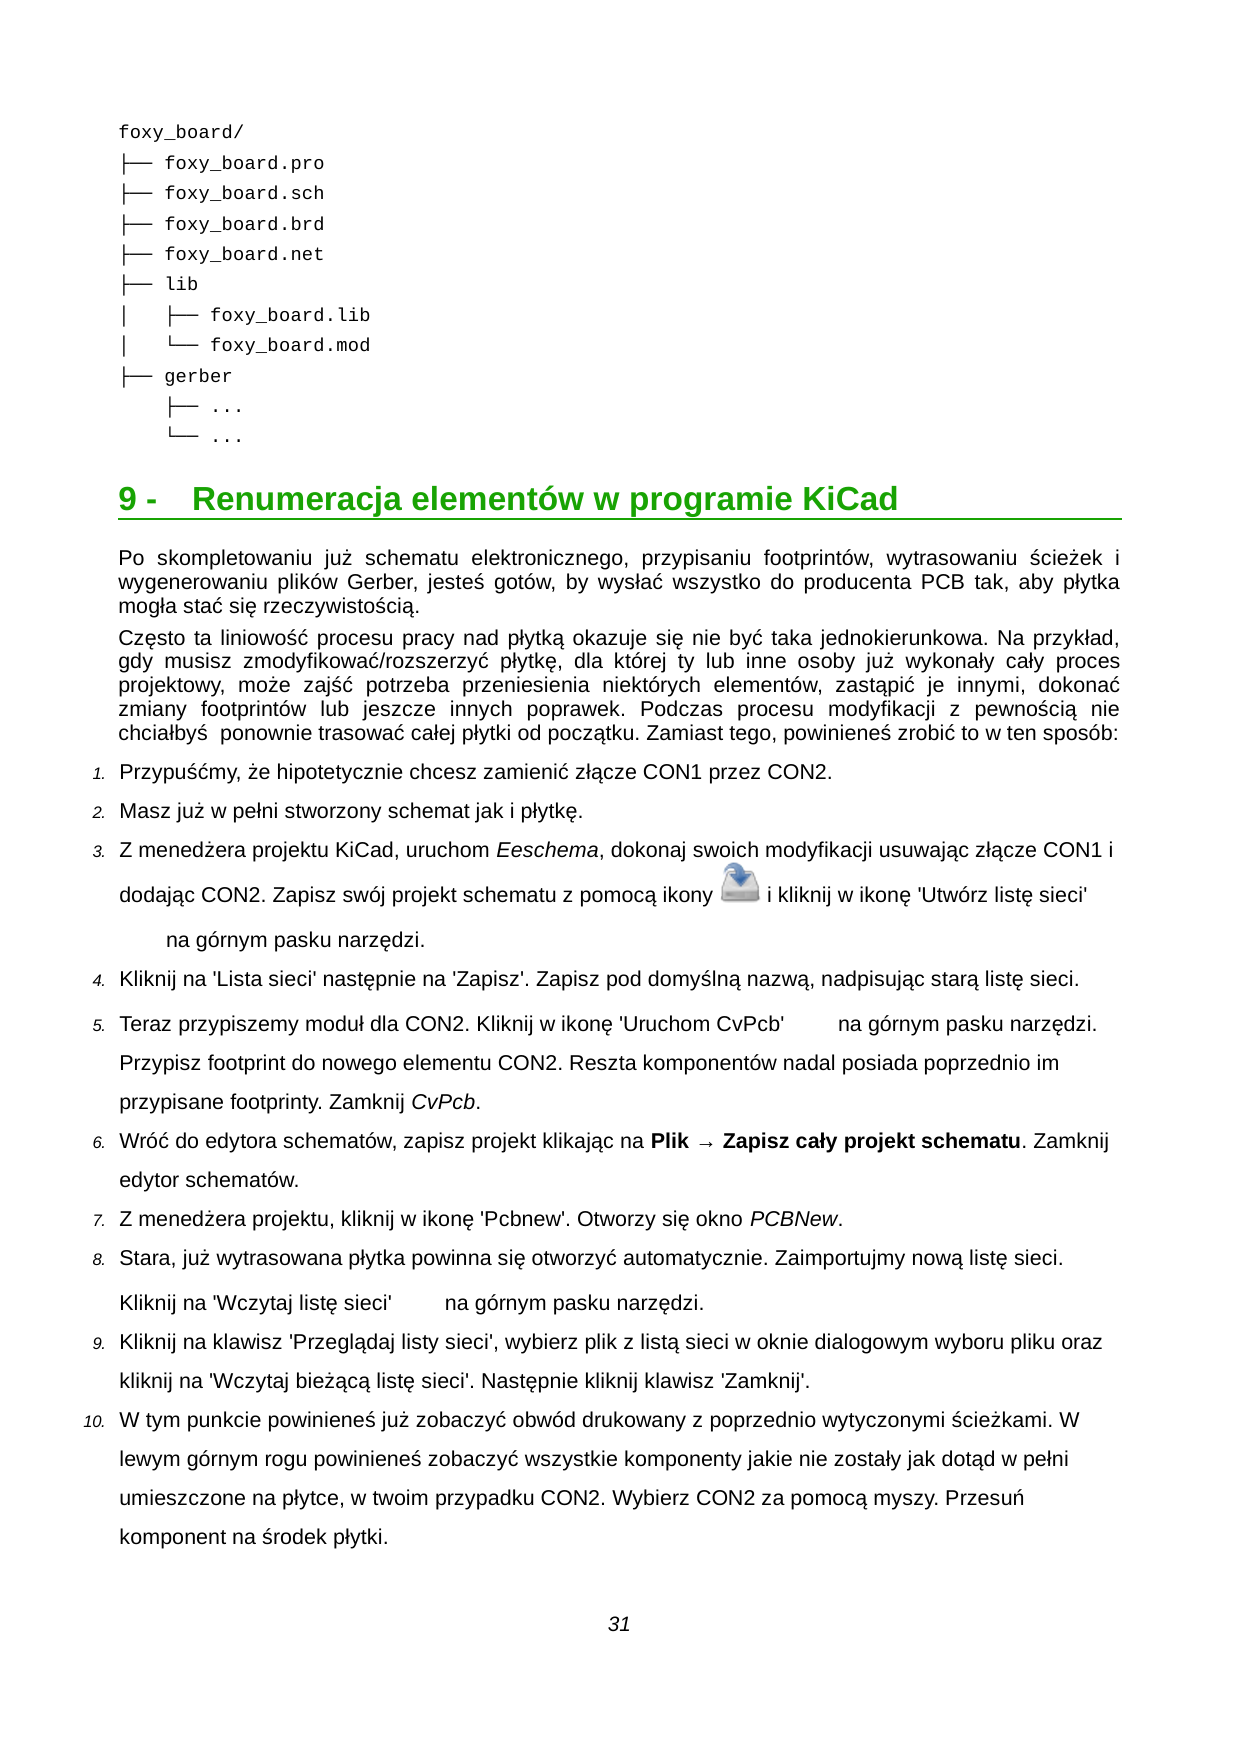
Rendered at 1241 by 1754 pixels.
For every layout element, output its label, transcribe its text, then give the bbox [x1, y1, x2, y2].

list Stara, już wytrasowana płytka powinna się otworzyć automatycznie. Zaimportujmy nową listę sieci. Kliknij na 'Wczytaj listę sieci' na górnym pasku narzędzi. [119, 1231, 1122, 1315]
list Kliknij na 'Lista sieci' następnie na 'Zapisz'. Zapisz pod domyślną nazwą, nadpisując starą listę sieci. [119, 952, 1122, 991]
list Przypuśćmy, że hipotetycznie chcesz zamienić złącze CON1 przez CON2. [119, 745, 1122, 784]
subtitle Renumeracja elementów w programie KiCad [118, 480, 1122, 518]
list Teraz przypiszemy moduł dla CON2. Kliknij w ikonę 'Uruchom CvPcb' na górnym pasku narzędzi. Przypisz footprint do nowego elementu CON2. Reszta komponentów nadal posiada poprzednio im przypisane footprinty. Zamknij CvPcb. [119, 991, 1122, 1114]
list Kliknij na klawisz 'Przeglądaj listy sieci', wybierz plik z listą sieci w oknie dialogowym wyboru pliku oraz kliknij na 'Wczytaj bieżącą listę sieci'. Następnie kliknij klawisz 'Zamknij'. [119, 1315, 1122, 1393]
text Po skompletowaniu już schematu elektronicznego, przypisaniu footprintów, wytrasowaniu ścieżek i wygenerowaniu plików Gerber, jesteś gotów, by wysłać wszystko do producenta PCB tak, aby płytka mogła stać się rzeczywistością. [118, 546, 1122, 618]
list Z menedżera projektu KiCad, uruchom Eeschema, dokonaj swoich modyfikacji usuwając złącze CON1 i dodając CON2. Zapisz swój projekt schematu z pomocą ikony i kliknij w ikonę 'Utwórz listę sieci' na górnym pasku narzędzi. [119, 823, 1122, 952]
picture [720, 862, 761, 903]
text Często ta liniowość procesu pracy nad płytką okazuje się nie być taka jednokierunkowa. Na przykład, gdy musisz zmodyfikować/rozszerzyć płytkę, dla której ty lub inne osoby już wykonały cały proces projektowy, może zajść potrzeba przeniesienia niektórych elementów, zastąpić je innymi, dokonać zmiany footprintów lub jeszcze innych poprawek. Podczas procesu modyfikacji z pewnością nie chciałbyś ponownie trasować całej płytki od początku. Zamiast tego, powinieneś zrobić to w ten sposób: [118, 625, 1122, 745]
list Masz już w pełni stworzony schemat jak i płytkę. [119, 784, 1122, 823]
list Wróć do edytora schematów, zapisz projekt klikając na Plik → Zapisz cały projekt schematu. Zamknij edytor schematów. [119, 1114, 1122, 1192]
list Z menedżera projektu, kliknij w ikonę 'Pcbnew'. Otworzy się okno PCBNew. [119, 1192, 1122, 1231]
list W tym punkcie powinieneś już zobaczyć obwód drukowany z poprzednio wytyczonymi ścieżkami. W lewym górnym rogu powinieneś zobaczyć wszystkie komponenty jakie nie zostały jak dotąd w pełni umieszczone na płytce, w twoim przypadku CON2. Wybierz CON2 za pomocą myszy. Przesuń komponent na środek płytki. [119, 1393, 1122, 1549]
table_header foxy_board/ ├── foxy_board.pro ├── foxy_board.sch ├── foxy_board.brd ├── foxy_board.net ├── lib │ ├── foxy_board.lib │ └── foxy_board.mod ├── gerber ├── ... └── ... [118, 118, 401, 448]
